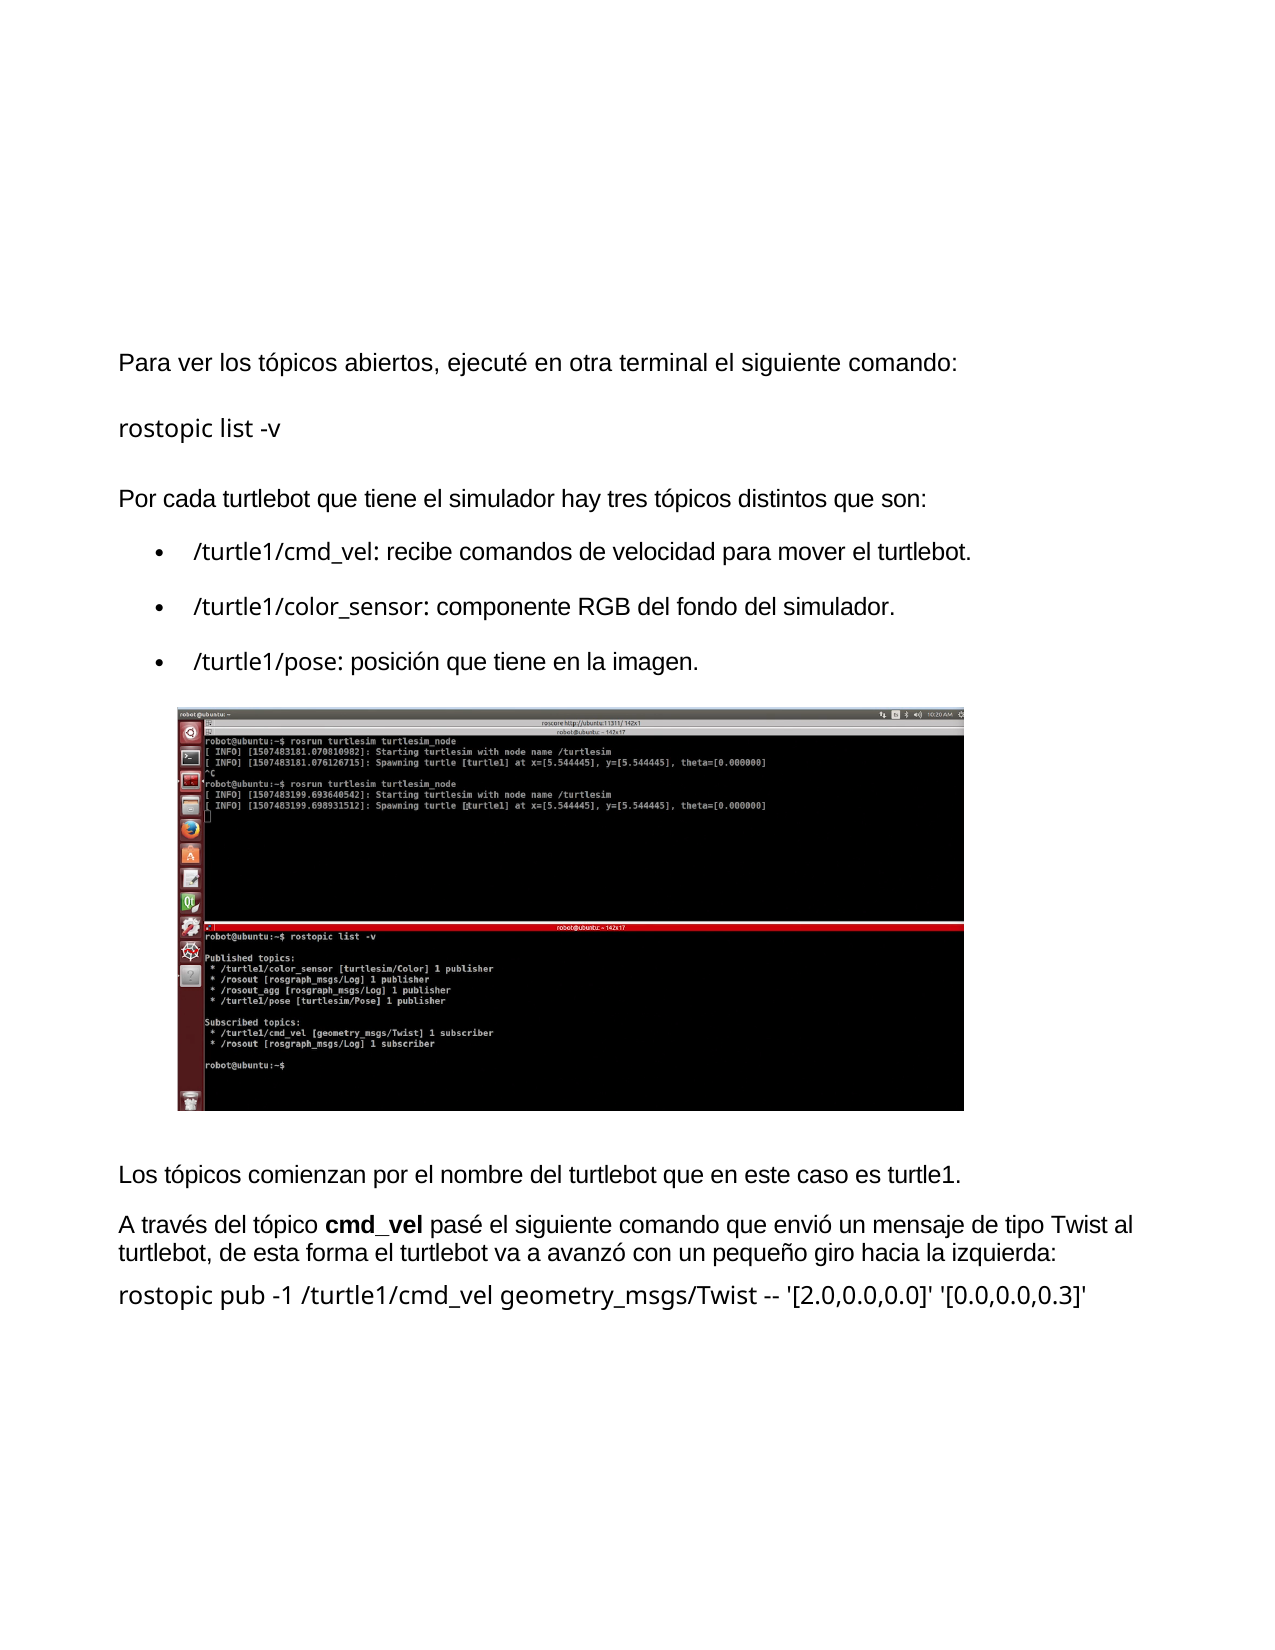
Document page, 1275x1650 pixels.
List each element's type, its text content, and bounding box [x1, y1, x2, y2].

text A través del tópico cmd_vel pasé el siguiente comando que envió un mensaje de tipo Twist al turtlebot, de esta forma el turtlebot va a avanzó con un pequeño giro hacia la izquierda: [118, 1209, 1157, 1267]
picture [177, 707, 964, 1111]
list /turtle1/color_sensor: componente RGB del fondo del simulador. [156, 589, 1157, 623]
text Para ver los tópicos abiertos, ejecuté en otra terminal el siguiente comando: rostopic list -v [118, 348, 1157, 445]
text Los tópicos comienzan por el nombre del turtlebot que en este caso es turtle1. [118, 1160, 1157, 1189]
text rostopic pub -1 /turtle1/cmd_vel geometry_msgs/Twist -- '[2.0,0.0,0.0]' '[0.0,0.0,0.3]' [118, 1277, 1157, 1312]
list /turtle1/cmd_vel: recibe comandos de velocidad para mover el turtlebot. [156, 534, 1157, 568]
text Por cada turtlebot que tiene el simulador hay tres tópicos distintos que son: [118, 484, 1157, 513]
list /turtle1/pose: posición que tiene en la imagen. [156, 643, 1157, 678]
